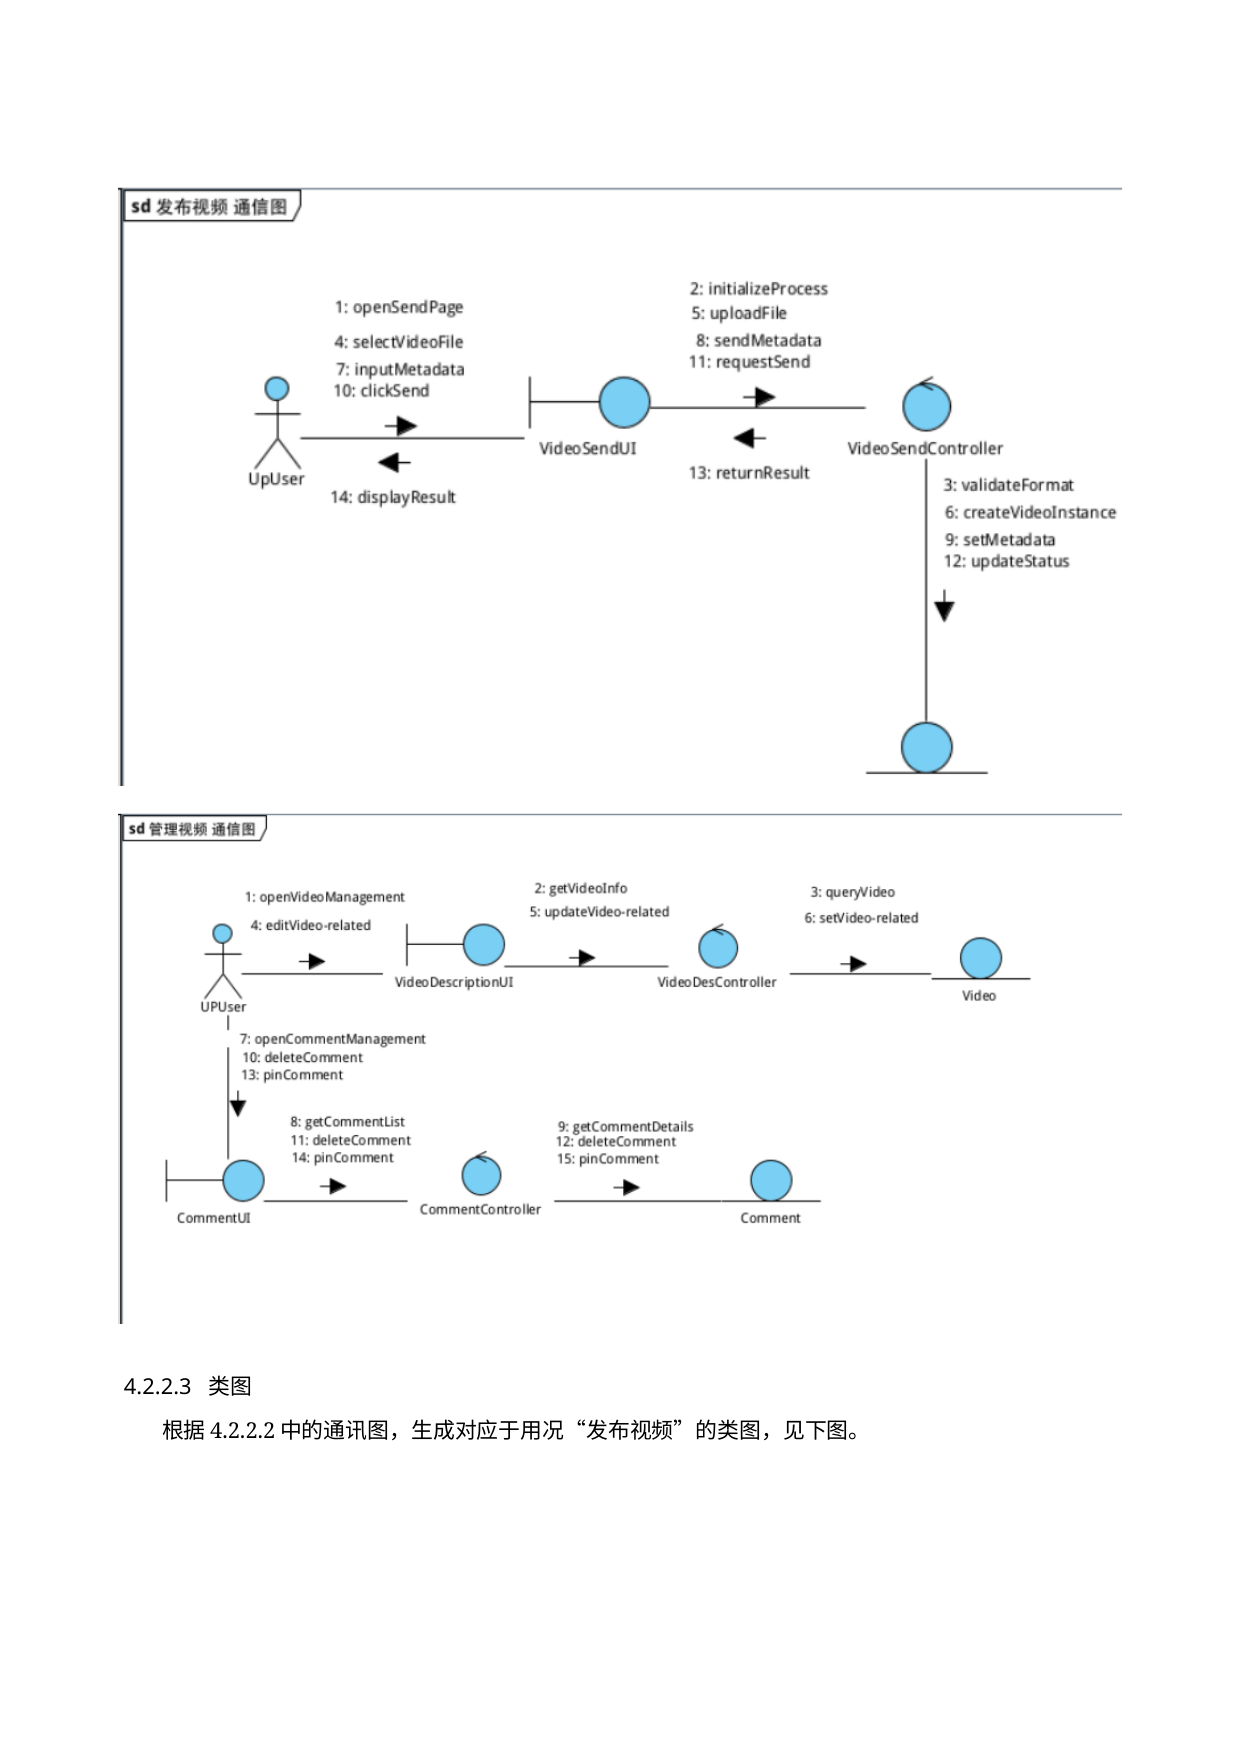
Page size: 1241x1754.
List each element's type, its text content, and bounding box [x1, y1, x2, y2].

text 根据4.2.2.2中的通讯图，生成对应于用况“发布视频”的类图，见下图。 [118, 1413, 1122, 1445]
subtitle 类图 [118, 1369, 1122, 1401]
picture [118, 187, 1123, 786]
picture [118, 813, 1123, 1324]
